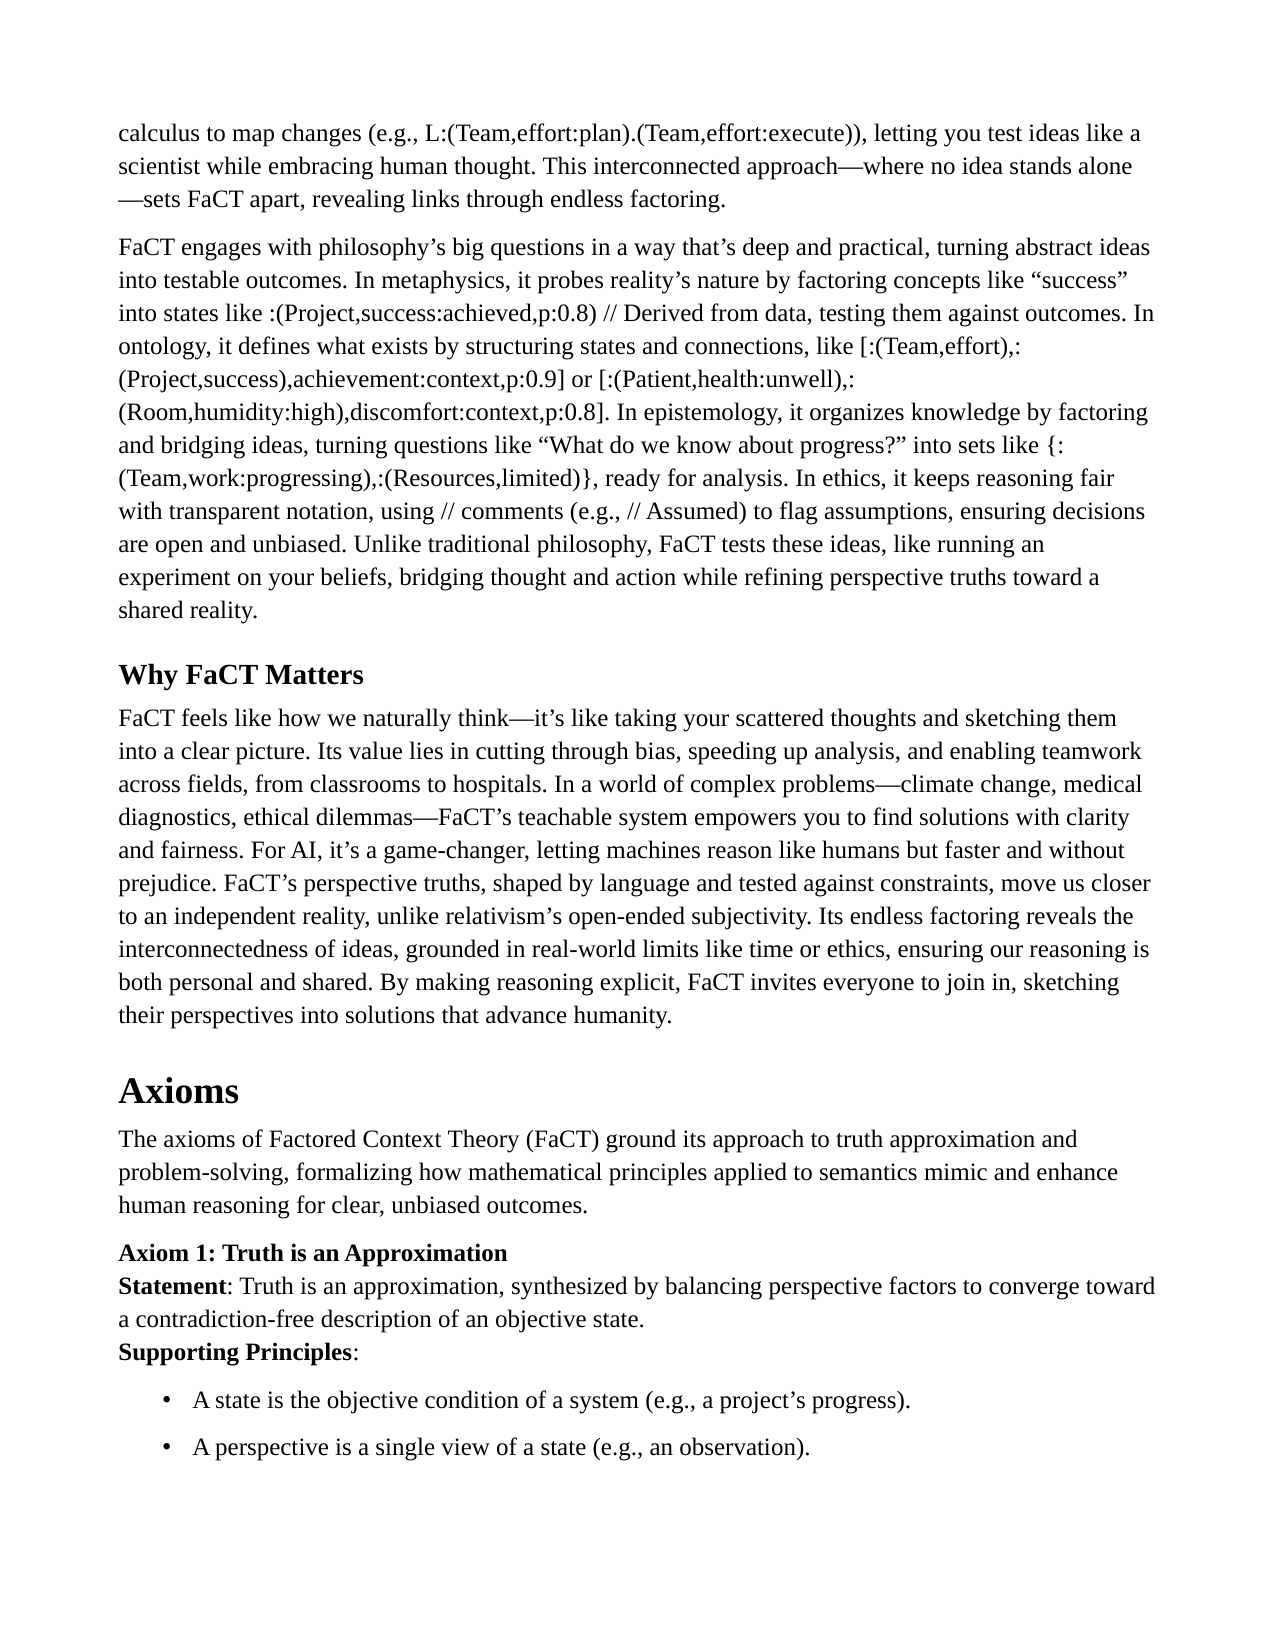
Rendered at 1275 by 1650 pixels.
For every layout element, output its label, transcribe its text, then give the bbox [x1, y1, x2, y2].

text calculus to map changes (e.g., L:(Team,effort:plan).(Team,effort:execute)), letting you test ideas like a scientist while embracing human thought. This interconnected approach—where no idea stands alone—sets FaCT apart, revealing links through endless factoring. [118, 118, 1157, 213]
text FaCT feels like how we naturally think—it’s like taking your scattered thoughts and sketching them into a clear picture. Its value lies in cutting through bias, speeding up analysis, and enabling teamwork across fields, from classrooms to hospitals. In a world of complex problems—climate change, medical diagnostics, ethical dilemmas—FaCT’s teachable system empowers you to find solutions with clarity and fairness. For AI, it’s a game-changer, letting machines reason like humans but faster and without prejudice. FaCT’s perspective truths, shaped by language and tested against constraints, move us closer to an independent reality, unlike relativism’s open-ended subjectivity. Its endless factoring reveals the interconnectedness of ideas, grounded in real-world limits like time or ethics, ensuring our reasoning is both personal and shared. By making reasoning explicit, FaCT invites everyone to join in, sketching their perspectives into solutions that advance humanity. [118, 703, 1157, 1029]
text The axioms of Factored Context Theory (FaCT) ground its approach to truth approximation and problem-solving, formalizing how mathematical principles applied to semantics mimic and enhance human reasoning for clear, unbiased outcomes. [118, 1124, 1157, 1219]
text FaCT engages with philosophy’s big questions in a way that’s deep and practical, turning abstract ideas into testable outcomes. In metaphysics, it probes reality’s nature by factoring concepts like “success” into states like :(Project,success:achieved,p:0.8) // Derived from data, testing them against outcomes. In ontology, it defines what exists by structuring states and connections, like [:(Team,effort),:(Project,success),achievement:context,p:0.9] or [:(Patient,health:unwell),:(Room,humidity:high),discomfort:context,p:0.8]. In epistemology, it organizes knowledge by factoring and bridging ideas, turning questions like “What do we know about progress?” into sets like {:(Team,work:progressing),:(Resources,limited)}, ready for analysis. In ethics, it keeps reasoning fair with transparent notation, using // comments (e.g., // Assumed) to flag assumptions, ensuring decisions are open and unbiased. Unlike traditional philosophy, FaCT tests these ideas, like running an experiment on your beliefs, bridging thought and action while refining perspective truths toward a shared reality. [118, 232, 1157, 624]
list A perspective is a single view of a state (e.g., an observation). [162, 1432, 1157, 1461]
subtitle Why FaCT Matters [118, 657, 1157, 691]
list A state is the objective condition of a system (e.g., a project’s progress). [162, 1385, 1157, 1413]
subtitle Axioms [118, 1069, 1157, 1112]
text Axiom 1: Truth is an Approximation Statement: Truth is an approximation, synthesized by balancing perspective factors to converge toward a contradiction-free description of an objective state. Supporting Principles: [118, 1238, 1157, 1366]
